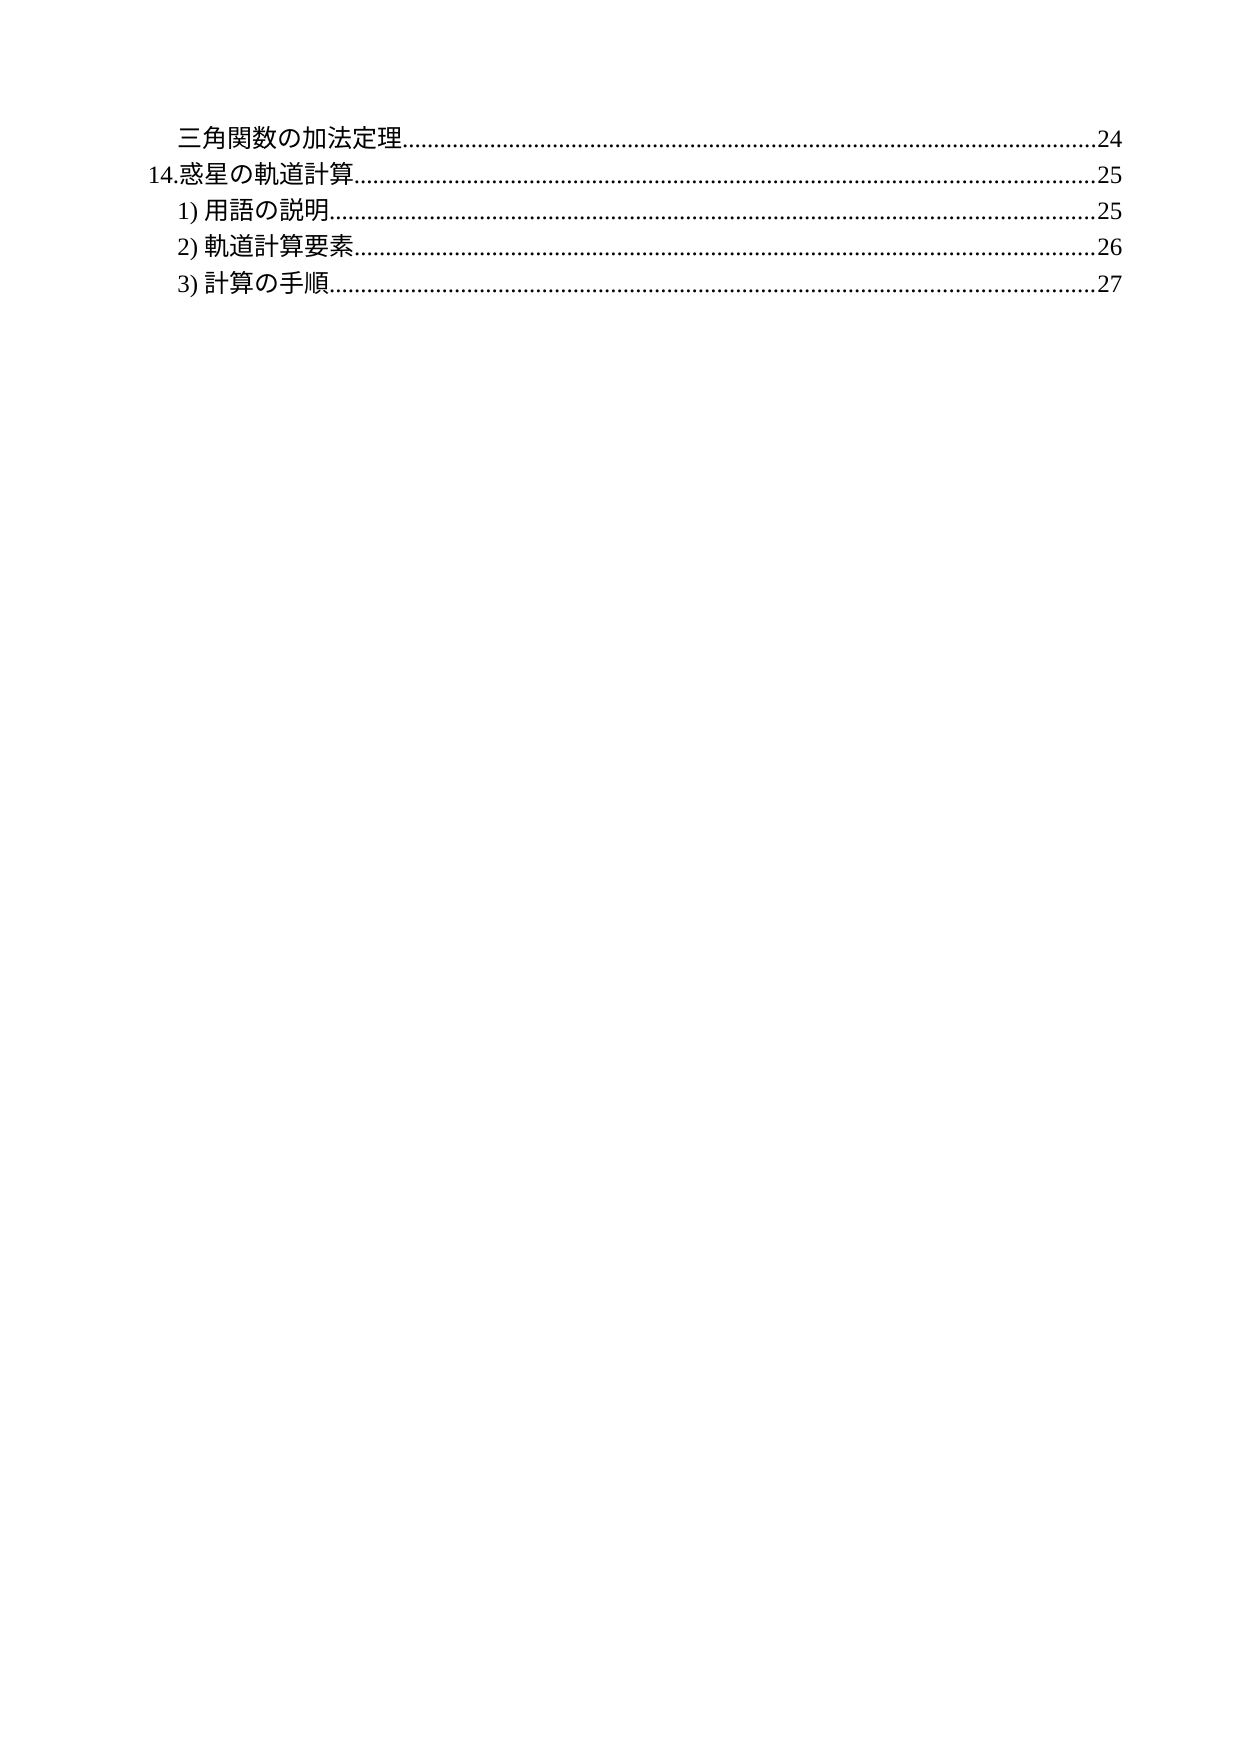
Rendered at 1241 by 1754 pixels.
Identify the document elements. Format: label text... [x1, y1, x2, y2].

text 14.惑星の軌道計算 25 [148, 154, 1122, 191]
text 3) 計算の手順 27 [177, 263, 1122, 299]
text 2) 軌道計算要素 26 [177, 227, 1122, 263]
text 三角関数の加法定理 24 [177, 118, 1122, 154]
text 1) 用語の説明 25 [177, 191, 1122, 227]
